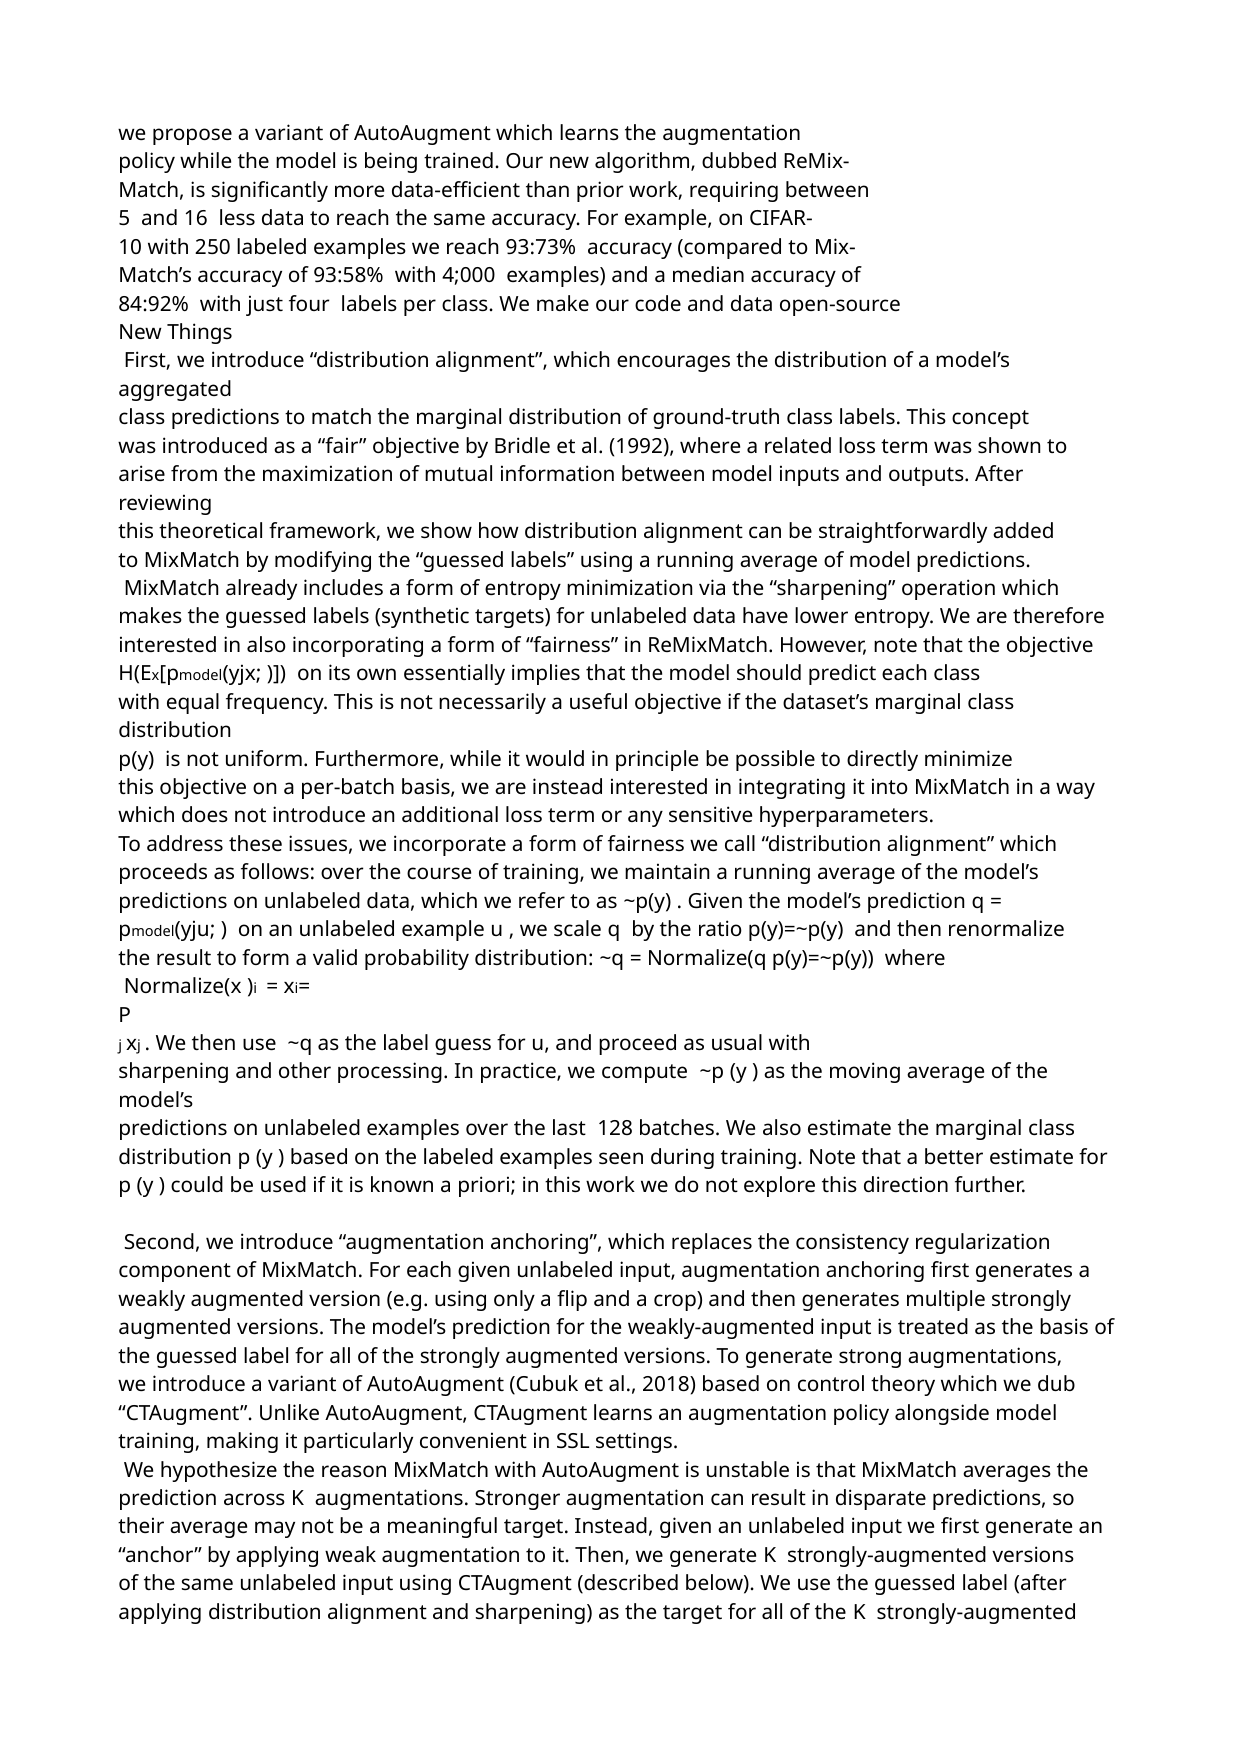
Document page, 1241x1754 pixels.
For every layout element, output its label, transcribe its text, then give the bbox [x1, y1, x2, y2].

text policy while the model is being trained. Our new algorithm, dubbed ReMix- [118, 147, 1122, 175]
text distribution p (y ) based on the labeled examples seen during training. Note that a better estimate for [118, 1142, 1122, 1170]
text applying distribution alignment and sharpening) as the target for all of the K strongly-augmented [118, 1597, 1122, 1625]
text predictions on unlabeled data, which we refer to as ~p(y) . Given the model’s prediction q = [118, 886, 1122, 914]
text Second, we introduce “augmentation anchoring”, which replaces the consistency regularization [118, 1227, 1122, 1256]
text prediction across K augmentations. Stronger augmentation can result in disparate predictions, so [118, 1483, 1122, 1512]
text Match’s accuracy of 93:58% with 4;000 examples) and a median accuracy of [118, 260, 1122, 289]
text p(y) is not uniform. Furthermore, while it would in principle be possible to directly minimize [118, 744, 1122, 772]
text which does not introduce an additional loss term or any sensitive hyperparameters. [118, 801, 1122, 829]
text we propose a variant of AutoAugment which learns the augmentation [118, 118, 1122, 147]
text of the same unlabeled input using CTAugment (described below). We use the guessed label (after [118, 1568, 1122, 1597]
text this theoretical framework, we show how distribution alignment can be straightforwardly added [118, 516, 1122, 545]
text was introduced as a “fair” objective by Bridle et al. (1992), where a related loss term was shown to [118, 431, 1122, 459]
text proceeds as follows: over the course of training, we maintain a running average of the model’s [118, 857, 1122, 886]
text training, making it particularly convenient in SSL settings. [118, 1426, 1122, 1455]
text “CTAugment”. Unlike AutoAugment, CTAugment learns an augmentation policy alongside model [118, 1398, 1122, 1426]
text class predictions to match the marginal distribution of ground-truth class labels. This concept [118, 402, 1122, 431]
text p (y ) could be used if it is known a priori; in this work we do not explore this direction further. [118, 1170, 1122, 1199]
text MixMatch already includes a form of entropy minimization via the “sharpening” operation which [118, 573, 1122, 602]
text with equal frequency. This is not necessarily a useful objective if the dataset’s marginal class distribution [118, 687, 1122, 744]
text the result to form a valid probability distribution: ~q = Normalize(q p(y)=~p(y)) where [118, 943, 1122, 971]
text “anchor” by applying weak augmentation to it. Then, we generate K strongly-augmented versions [118, 1540, 1122, 1568]
text interested in also incorporating a form of “fairness” in ReMixMatch. However, note that the objective [118, 630, 1122, 658]
text arise from the maximization of mutual information between model inputs and outputs. After reviewing [118, 459, 1122, 516]
text pmodel(yju; ) on an unlabeled example u , we scale q by the ratio p(y)=~p(y) and then renormalize [118, 914, 1122, 943]
text 10 with 250 labeled examples we reach 93:73% accuracy (compared to Mix- [118, 232, 1122, 260]
text j xj . We then use ~q as the label guess for u, and proceed as usual with [118, 1028, 1122, 1057]
text predictions on unlabeled examples over the last 128 batches. We also estimate the marginal class [118, 1113, 1122, 1142]
text we introduce a variant of AutoAugment (Cubuk et al., 2018) based on control theory which we dub [118, 1369, 1122, 1398]
text New Things [118, 317, 1122, 346]
text component of MixMatch. For each given unlabeled input, augmentation anchoring first generates a [118, 1256, 1122, 1284]
text Normalize(x )i = xi= [118, 971, 1122, 1000]
text P [118, 1000, 1122, 1028]
text To address these issues, we incorporate a form of fairness we call “distribution alignment” which [118, 829, 1122, 857]
text First, we introduce “distribution alignment”, which encourages the distribution of a model’s aggregated [118, 346, 1122, 402]
text augmented versions. The model’s prediction for the weakly-augmented input is treated as the basis of the guessed label for all of the strongly augmented versions. To generate strong augmentations, [118, 1312, 1122, 1369]
text sharpening and other processing. In practice, we compute ~p (y ) as the moving average of the model’s [118, 1057, 1122, 1113]
text 5 and 16 less data to reach the same accuracy. For example, on CIFAR- [118, 203, 1122, 232]
text to MixMatch by modifying the “guessed labels” using a running average of model predictions. [118, 545, 1122, 573]
text Match, is significantly more data-efficient than prior work, requiring between [118, 175, 1122, 203]
text H(Ex[pmodel(yjx; )]) on its own essentially implies that the model should predict each class [118, 658, 1122, 687]
text We hypothesize the reason MixMatch with AutoAugment is unstable is that MixMatch averages the [118, 1455, 1122, 1483]
text weakly augmented version (e.g. using only a flip and a crop) and then generates multiple strongly [118, 1284, 1122, 1312]
text their average may not be a meaningful target. Instead, given an unlabeled input we first generate an [118, 1512, 1122, 1540]
text this objective on a per-batch basis, we are instead interested in integrating it into MixMatch in a way [118, 772, 1122, 801]
text 84:92% with just four labels per class. We make our code and data open-source [118, 289, 1122, 317]
text makes the guessed labels (synthetic targets) for unlabeled data have lower entropy. We are therefore [118, 602, 1122, 630]
